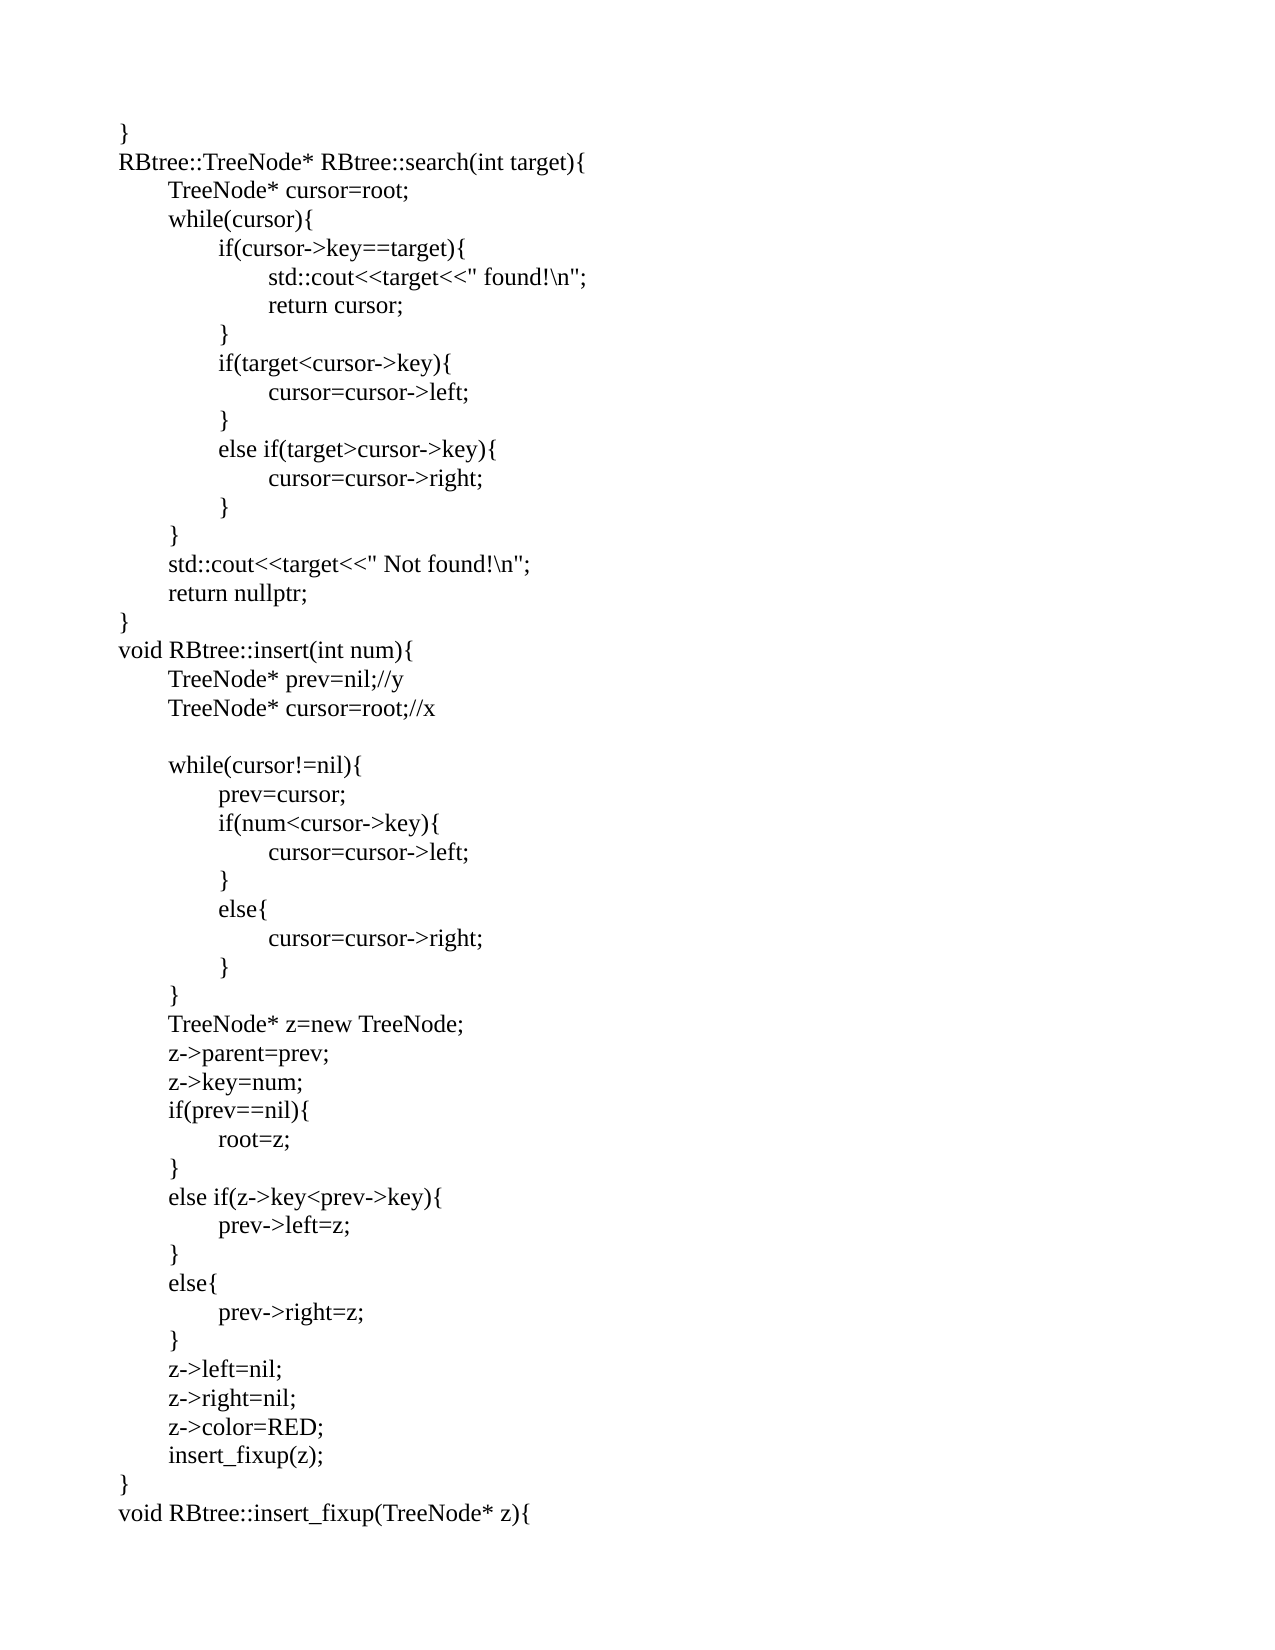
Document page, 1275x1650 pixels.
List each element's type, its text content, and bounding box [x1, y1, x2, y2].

text TreeNode* cursor=root;//x [118, 693, 1157, 722]
text return nullptr; [118, 578, 1157, 607]
text } [118, 319, 1157, 348]
text return cursor; [118, 291, 1157, 319]
text } [118, 607, 1157, 636]
text prev=cursor; [118, 779, 1157, 808]
text else if(z->key<prev->key){ [118, 1182, 1157, 1211]
text } [118, 118, 1157, 147]
text } [118, 1326, 1157, 1354]
text if(num<cursor->key){ [118, 808, 1157, 837]
text std::cout<<target<<" found!\n"; [118, 262, 1157, 291]
text void RBtree::insert(int num){ [118, 636, 1157, 664]
text } [118, 952, 1157, 981]
text else{ [118, 894, 1157, 923]
text if(cursor->key==target){ [118, 233, 1157, 262]
text else if(target>cursor->key){ [118, 434, 1157, 463]
text } [118, 1239, 1157, 1268]
text prev->left=z; [118, 1211, 1157, 1239]
text } [118, 981, 1157, 1009]
text if(prev==nil){ [118, 1096, 1157, 1124]
text RBtree::TreeNode* RBtree::search(int target){ [118, 147, 1157, 176]
text root=z; [118, 1124, 1157, 1153]
text z->right=nil; [118, 1383, 1157, 1412]
text void RBtree::insert_fixup(TreeNode* z){ [118, 1498, 1157, 1527]
text TreeNode* prev=nil;//y [118, 664, 1157, 693]
text TreeNode* z=new TreeNode; [118, 1009, 1157, 1038]
text cursor=cursor->left; [118, 837, 1157, 866]
text if(target<cursor->key){ [118, 348, 1157, 377]
text cursor=cursor->right; [118, 463, 1157, 492]
text z->parent=prev; [118, 1038, 1157, 1067]
text while(cursor!=nil){ [118, 751, 1157, 779]
text cursor=cursor->left; [118, 377, 1157, 406]
text } [118, 1469, 1157, 1498]
text } [118, 866, 1157, 894]
text while(cursor){ [118, 204, 1157, 233]
text z->color=RED; [118, 1412, 1157, 1441]
text else{ [118, 1268, 1157, 1297]
text } [118, 1153, 1157, 1182]
text } [118, 492, 1157, 521]
text z->key=num; [118, 1067, 1157, 1096]
text prev->right=z; [118, 1297, 1157, 1326]
text cursor=cursor->right; [118, 923, 1157, 952]
text insert_fixup(z); [118, 1441, 1157, 1469]
text TreeNode* cursor=root; [118, 176, 1157, 204]
text z->left=nil; [118, 1354, 1157, 1383]
text } [118, 406, 1157, 434]
text std::cout<<target<<" Not found!\n"; [118, 549, 1157, 578]
text } [118, 521, 1157, 549]
